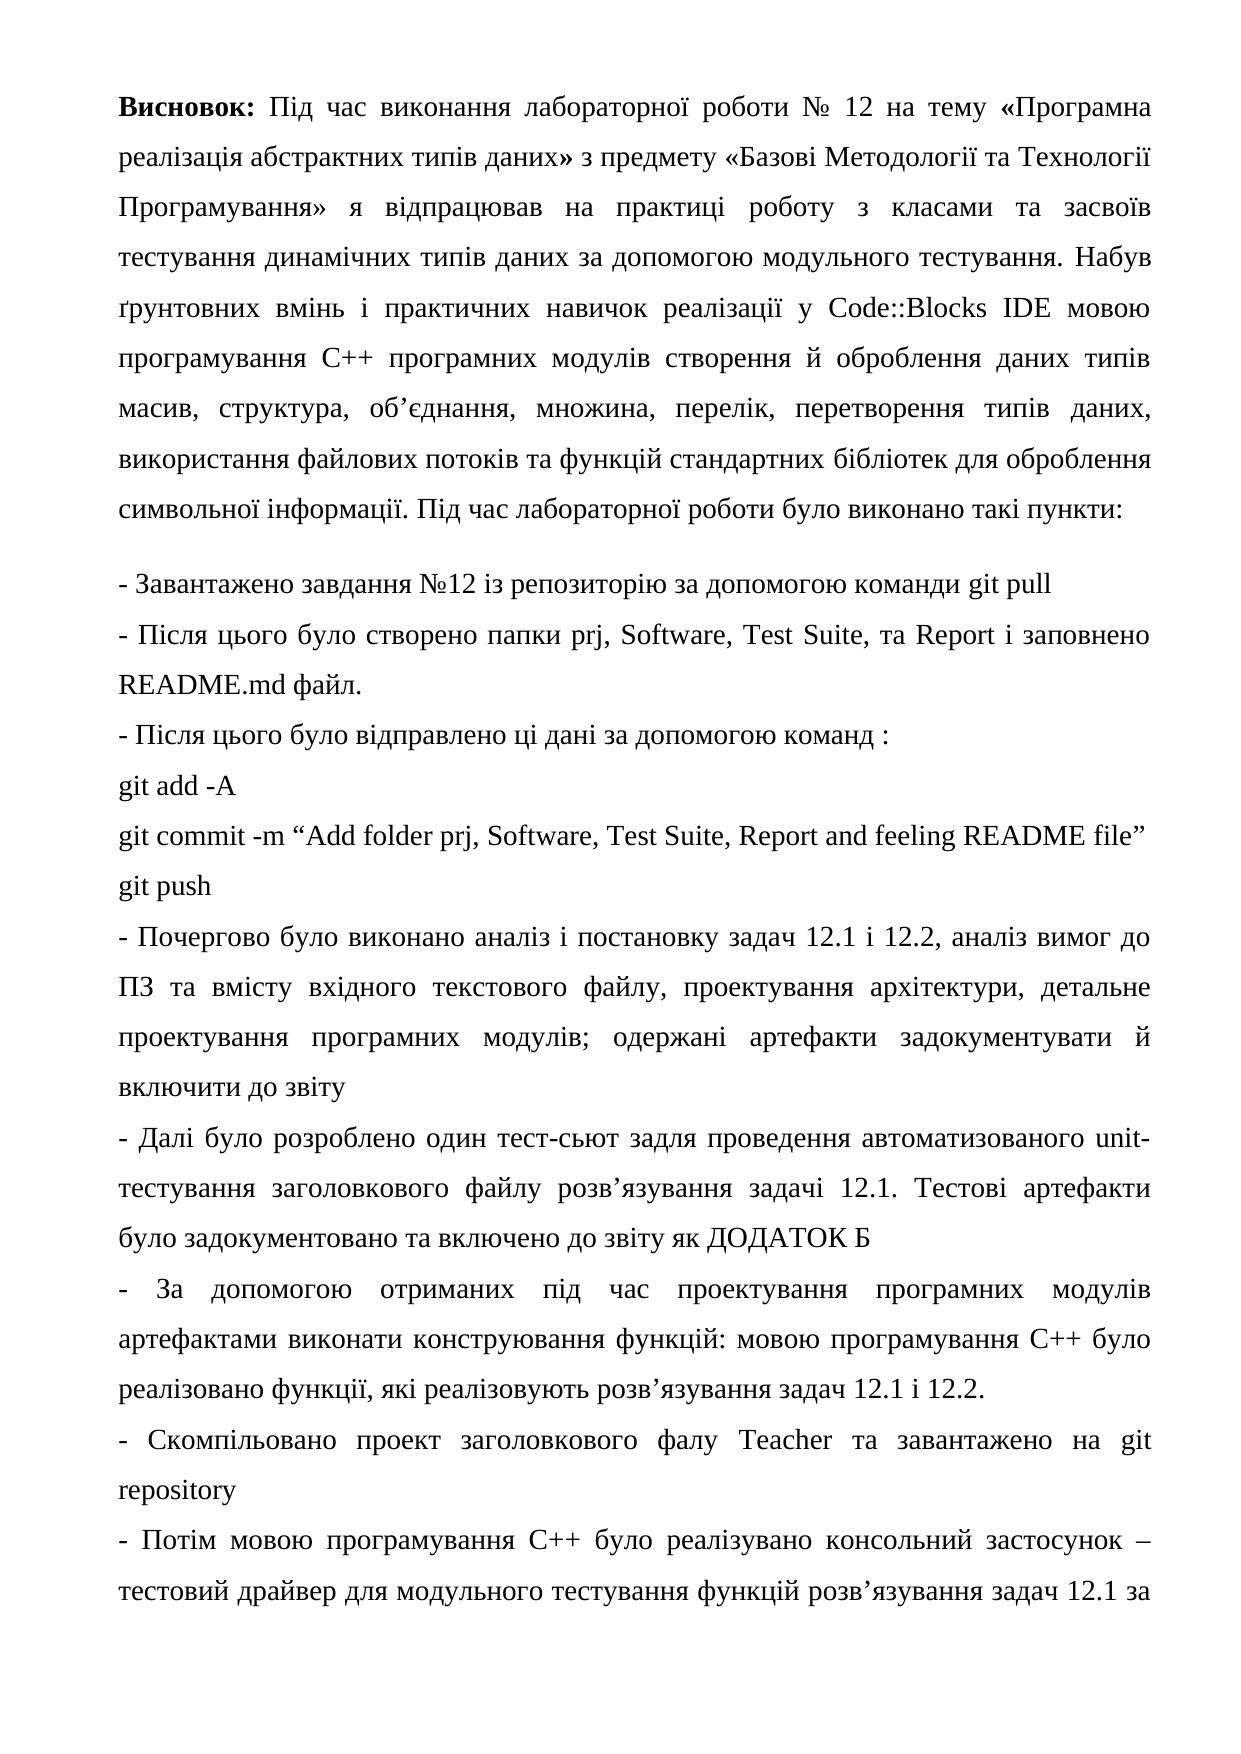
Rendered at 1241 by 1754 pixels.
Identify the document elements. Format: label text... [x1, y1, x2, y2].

list - Після цього було створено папки prj, Software, Test Suite, та Report і заповнено README.md файл. [118, 617, 1152, 701]
list - За допомогою отриманих під час проектування програмних модулів артефактами виконати конструювання функцій: мовою програмування С++ було реалізовано функції, які реалізовують розв’язування задач 12.1 і 12.2. [81, 1271, 1152, 1405]
list - Почергово було виконано аналіз і постановку задач 12.1 і 12.2, аналіз вимог до ПЗ та вмісту вхідного текстового файлу, проектування архітектури, детальне проектування програмних модулів; одержані артефакти задокументувати й включити до звіту [81, 919, 1152, 1103]
list - Скомпільовано проект заголовкового фалу Teacher та завантажено на git repository [81, 1422, 1152, 1506]
text Висновок: Під час виконання лабораторної роботи № 12 на тему «Програмна реалізація абстрактних типів даних» з предмету «Базові Методології та Технології Програмування» я відпрацював на практиці роботу з класами та засвоїв тестування динамічних типів даних за допомогою модульного тестування. Набув ґрунтовних вмінь і практичних навичок реалізації у Code::Blocks IDE мовою програмування С++ програмних модулів створення й оброблення даних типів масив, структура, об’єднання, множина, перелік, перетворення типів даних, використання файлових потоків та функцій стандартних бібліотек для оброблення символьної інформації. Під час лабораторної роботи було виконано такі пункти: [118, 89, 1152, 525]
list - Потім мовою програмування С++ було реалізувано консольний застосунок – тестовий драйвер для модульного тестування функцій розв’язування задач 12.1 за [81, 1522, 1152, 1606]
list - Завантажено завдання №12 із репозиторію за допомогою команди git pull [118, 566, 1152, 600]
list git add -A [118, 768, 1152, 801]
list - Після цього було відправлено ці дані за допомогою команд : [81, 717, 1152, 751]
list git push [118, 868, 1152, 902]
list git commit -m “Add folder prj, Software, Test Suite, Report and feeling README file” [118, 818, 1152, 852]
list - Далі було розроблено один тест-сьют задля проведення автоматизованого unit-тестування заголовкового файлу розв’язування задачі 12.1. Тестові артефакти було задокументовано та включено до звіту як ДОДАТОК Б [81, 1120, 1152, 1254]
